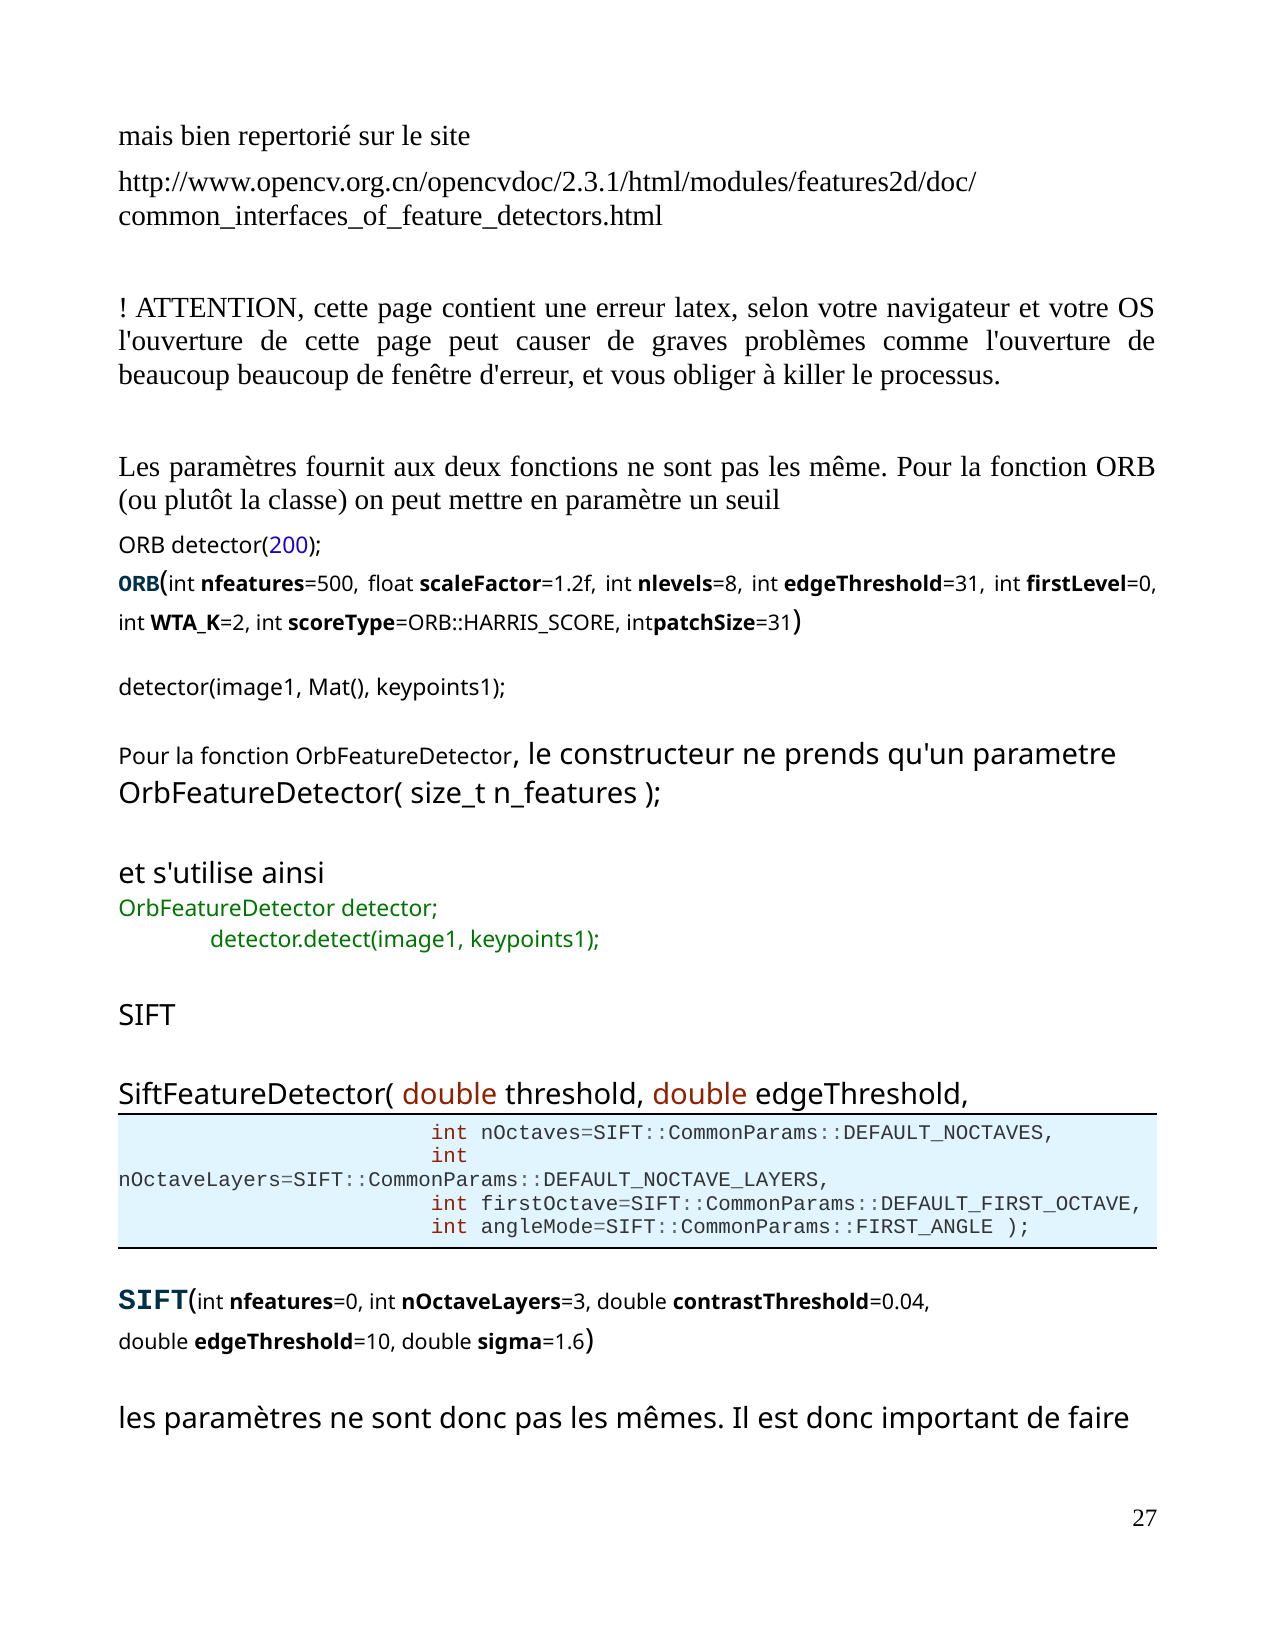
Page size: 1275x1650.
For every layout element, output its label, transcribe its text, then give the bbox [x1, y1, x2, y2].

text int firstOctave=SIFT::CommonParams::DEFAULT_FIRST_OCTAVE, [118, 1193, 1157, 1207]
text ORB detector(200); [118, 528, 1157, 560]
text OrbFeatureDetector detector; [118, 892, 1157, 923]
text detector.detect(image1, keypoints1); [118, 923, 1157, 954]
text et s'utilise ainsi [118, 852, 1157, 892]
text Les paramètres fournit aux deux fonctions ne sont pas les même. Pour la fonction ORB (ou plutôt la classe) on peut mettre en paramètre un seuil [118, 449, 1157, 516]
text OrbFeatureDetector( size_t n_features ); [118, 773, 1157, 812]
text SiftFeatureDetector( double threshold, double edgeThreshold, [118, 1073, 1157, 1113]
text ORB(int nfeatures=500, float scaleFactor=1.2f, int nlevels=8, int edgeThreshold=31, int firstLevel=0, int WTA_K=2, int scoreType=ORB::HARRIS_SCORE, intpatchSize=31) [118, 560, 1157, 639]
text ! ATTENTION, cette page contient une erreur latex, selon votre navigateur et votre OS l'ouverture de cette page peut causer de graves problèmes comme l'ouverture de beaucoup beaucoup de fenêtre d'erreur, et vous obliger à killer le processus. [118, 290, 1157, 390]
text http://www.opencv.org.cn/opencvdoc/2.3.1/html/modules/features2d/doc/common_interfaces_of_feature_detectors.html [118, 164, 1157, 231]
text SIFT [118, 994, 1157, 1033]
text detector(image1, Mat(), keypoints1); [118, 670, 1157, 702]
text Pour la fonction OrbFeatureDetector, le constructeur ne prends qu'un parametre [118, 733, 1157, 773]
text int nOctaves=SIFT::CommonParams::DEFAULT_NOCTAVES, [118, 1115, 1157, 1145]
text les paramètres ne sont donc pas les mêmes. Il est donc important de faire [118, 1397, 1157, 1437]
text SIFT(int nfeatures=0, int nOctaveLayers=3, double contrastThreshold=0.04, double edgeThreshold=10, double sigma=1.6) [118, 1278, 1157, 1358]
text int angleMode=SIFT::CommonParams::FIRST_ANGLE ); [118, 1207, 1157, 1247]
text int nOctaveLayers=SIFT::CommonParams::DEFAULT_NOCTAVE_LAYERS, [118, 1145, 1157, 1193]
text mais bien repertorié sur le site [118, 118, 1157, 152]
